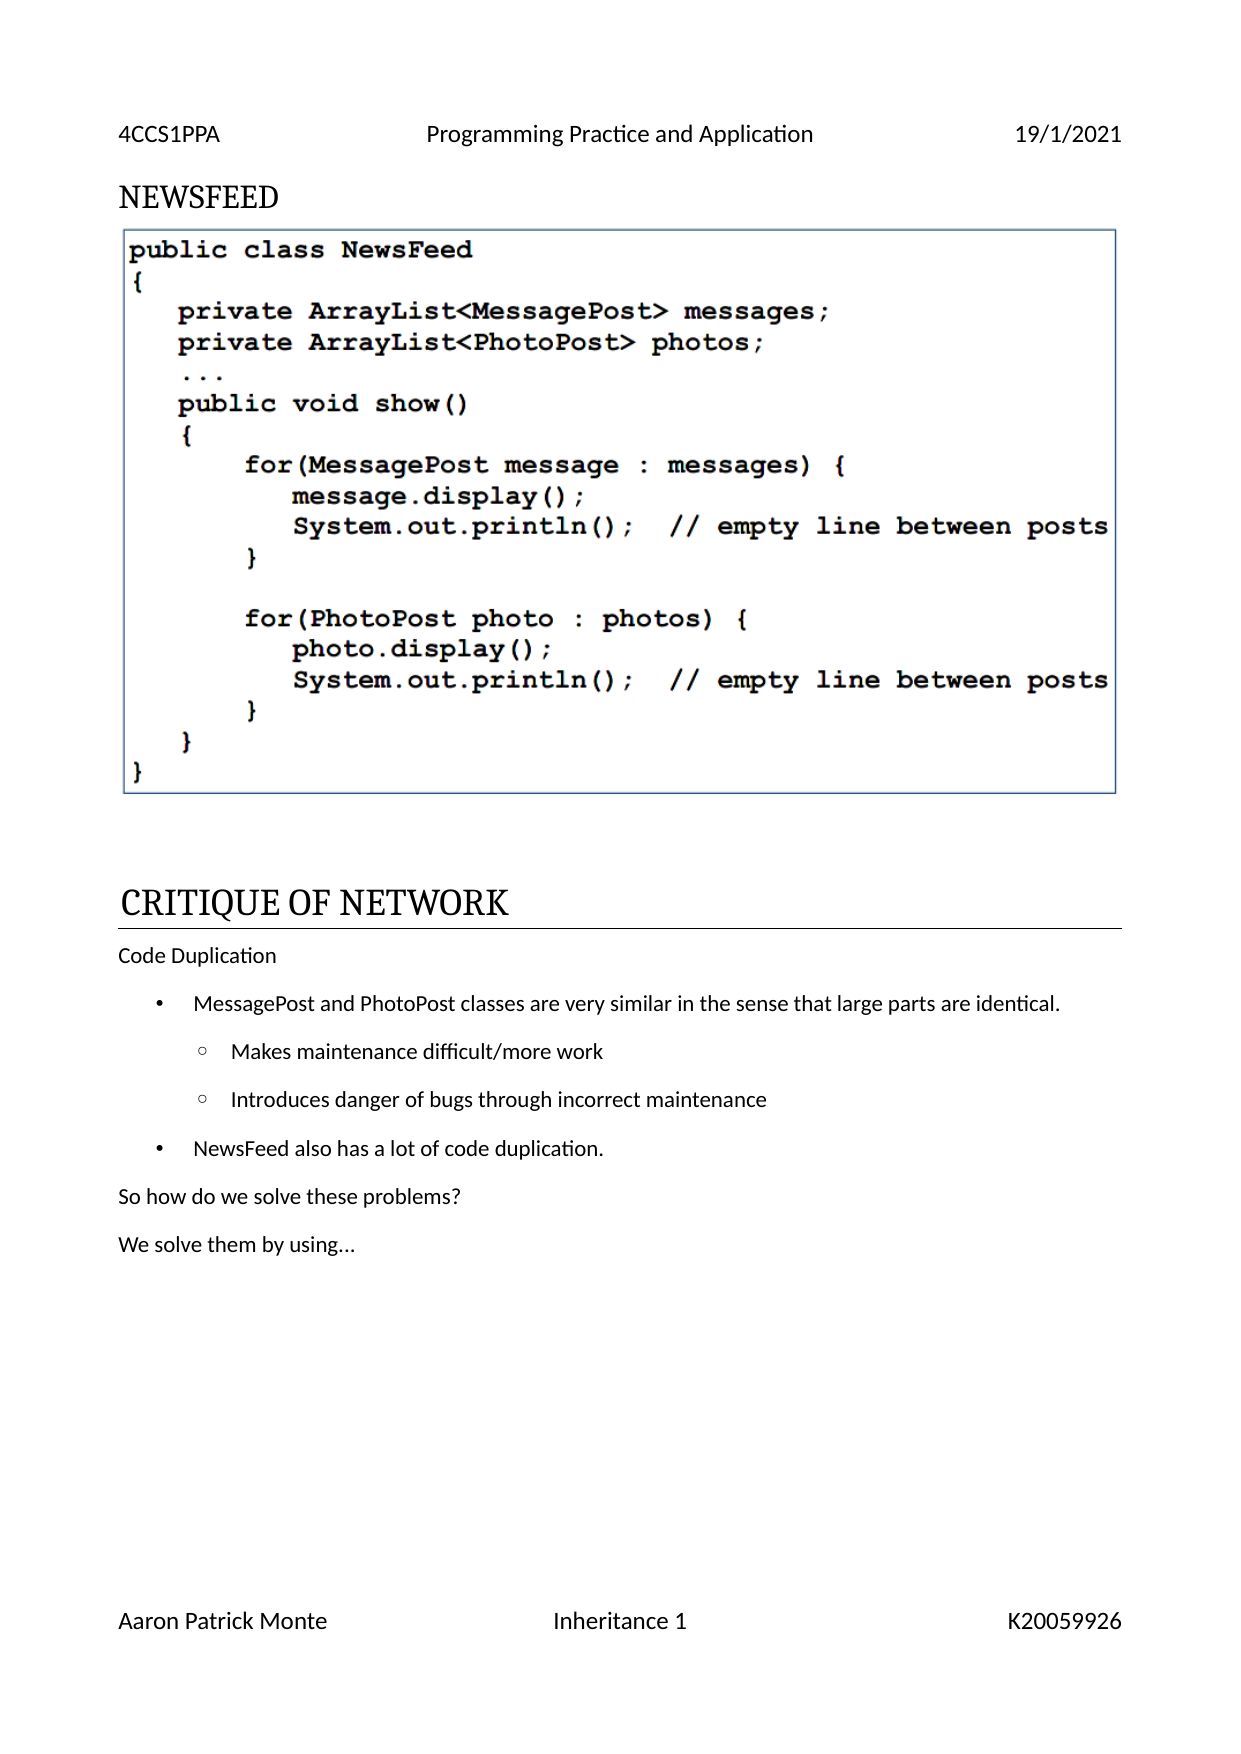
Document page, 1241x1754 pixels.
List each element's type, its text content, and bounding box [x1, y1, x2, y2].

list Makes maintenance difficult/more work [193, 1037, 1122, 1066]
text Code Duplication [118, 941, 1122, 969]
list NewsFeed also has a lot of code duplication. [156, 1134, 1122, 1162]
text We solve them by using... [118, 1230, 1122, 1258]
subtitle Newsfeed [118, 178, 1122, 217]
text So how do we solve these problems? [118, 1182, 1122, 1210]
list Introduces danger of bugs through incorrect maintenance [193, 1086, 1122, 1114]
picture [118, 225, 1123, 801]
subtitle Critique of Network [118, 879, 1122, 928]
list MessagePost and PhotoPost classes are very similar in the sense that large parts are identical. [156, 989, 1122, 1017]
